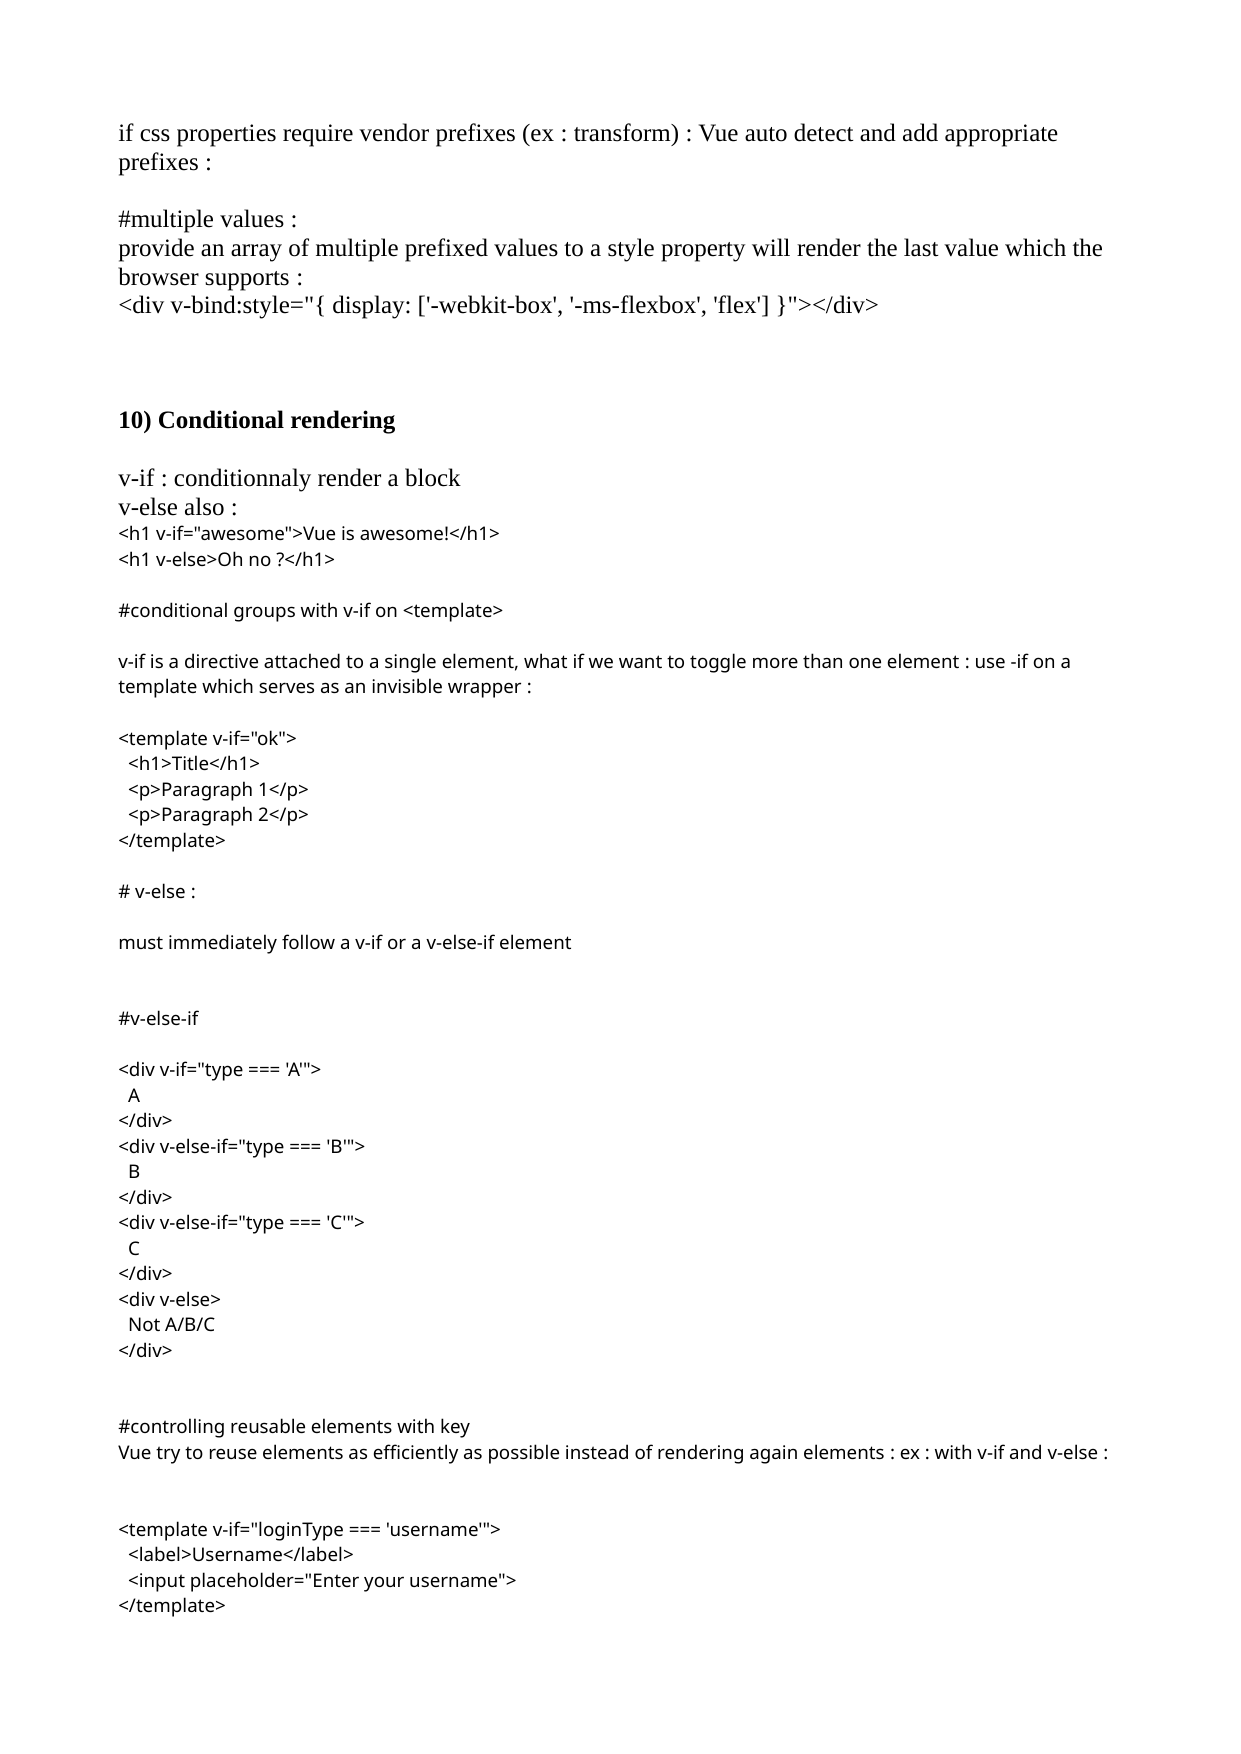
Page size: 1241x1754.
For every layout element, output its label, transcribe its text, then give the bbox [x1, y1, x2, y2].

text </div> [118, 1337, 1122, 1363]
text <div v-else-if="type === 'C'"> [118, 1210, 1122, 1235]
text B [118, 1159, 1122, 1184]
text </div> [118, 1184, 1122, 1210]
text #multiple values : [118, 204, 1122, 233]
text <template v-if="ok"> [118, 725, 1122, 750]
text v-if is a directive attached to a single element, what if we want to toggle more than one element : use -if on a template which serves as an invisible wrapper : [118, 648, 1122, 699]
text #controlling reusable elements with key [118, 1414, 1122, 1439]
text <div v-else-if="type === 'B'"> [118, 1133, 1122, 1159]
text Vue try to reuse elements as efficiently as possible instead of rendering again elements : ex : with v-if and v-else : [118, 1439, 1122, 1465]
text <h1 v-else>Oh no ?</h1> [118, 546, 1122, 572]
text #v-else-if [118, 1006, 1122, 1031]
text <div v-bind:style="{ display: ['-webkit-box', '-ms-flexbox', 'flex'] }"></div> [118, 291, 1122, 319]
text <p>Paragraph 1</p> [118, 776, 1122, 801]
text </div> [118, 1108, 1122, 1133]
text C [118, 1235, 1122, 1261]
text must immediately follow a v-if or a v-else-if element [118, 929, 1122, 954]
text <div v-if="type === 'A'"> [118, 1057, 1122, 1082]
text 10) Conditional rendering [118, 406, 1122, 434]
text <h1>Title</h1> [118, 750, 1122, 776]
text </div> [118, 1261, 1122, 1286]
text <div v-else> [118, 1286, 1122, 1312]
text A [118, 1082, 1122, 1108]
text </template> [118, 827, 1122, 852]
text <template v-if="loginType === 'username'"> [118, 1516, 1122, 1541]
text if css properties require vendor prefixes (ex : transform) : Vue auto detect and add appropriate prefixes : [118, 118, 1122, 176]
text provide an array of multiple prefixed values to a style property will render the last value which the browser supports : [118, 233, 1122, 291]
text v-if : conditionnaly render a block [118, 463, 1122, 492]
text </template> [118, 1592, 1122, 1618]
text Not A/B/C [118, 1312, 1122, 1337]
text # v-else : [118, 878, 1122, 903]
text <p>Paragraph 2</p> [118, 801, 1122, 827]
text <input placeholder="Enter your username"> [118, 1567, 1122, 1592]
text v-else also : [118, 492, 1122, 521]
text <label>Username</label> [118, 1541, 1122, 1567]
text <h1 v-if="awesome">Vue is awesome!</h1> [118, 521, 1122, 546]
text #conditional groups with v-if on <template> [118, 597, 1122, 623]
